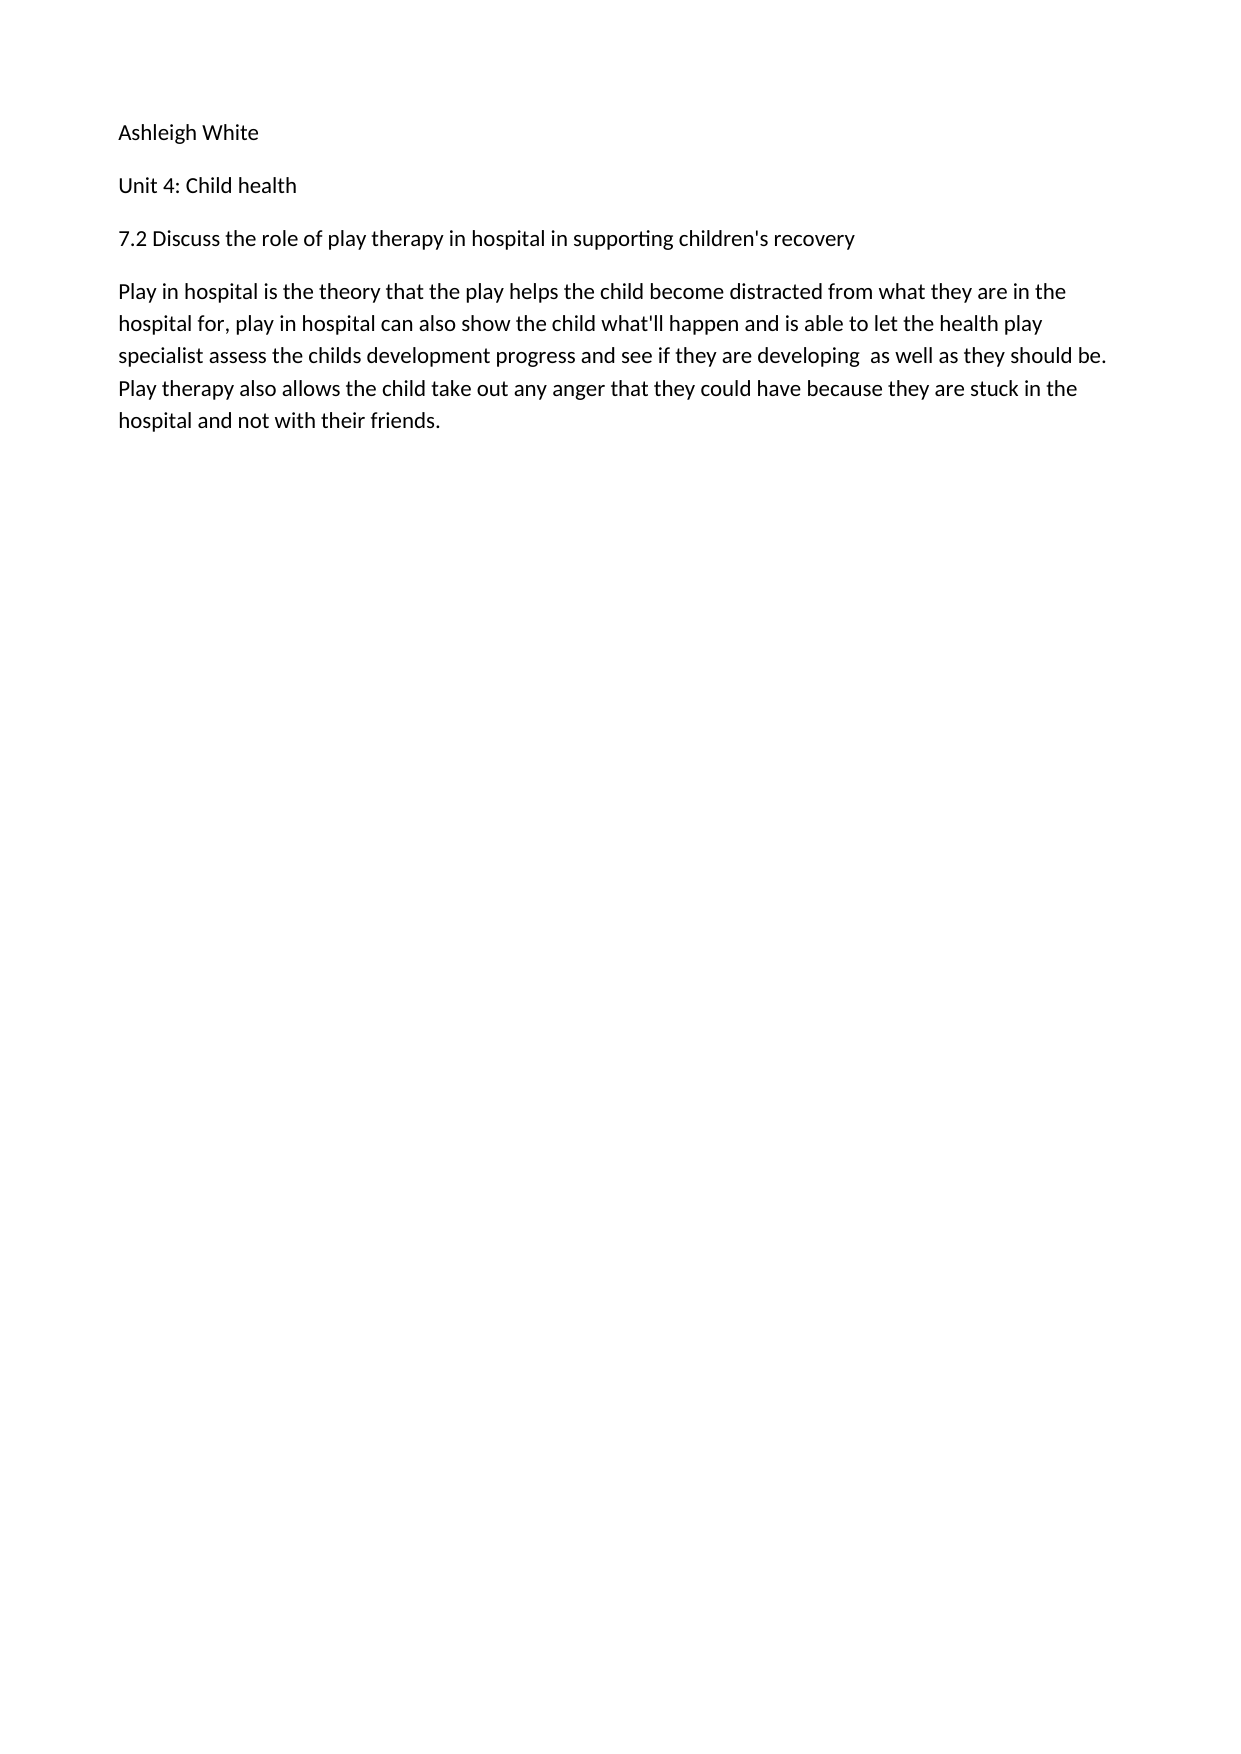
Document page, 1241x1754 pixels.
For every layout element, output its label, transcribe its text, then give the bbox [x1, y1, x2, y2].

text 7.2 Discuss the role of play therapy in hospital in supporting children's recovery [118, 224, 1122, 252]
text Play in hospital is the theory that the play helps the child become distracted from what they are in the hospital for, play in hospital can also show the child what'll happen and is able to let the health play specialist assess the childs development progress and see if they are developing as well as they should be. Play therapy also allows the child take out any anger that they could have because they are stuck in the hospital and not with their friends. [118, 277, 1122, 434]
text Ashleigh White [118, 118, 1122, 146]
text Unit 4: Child health [118, 171, 1122, 199]
